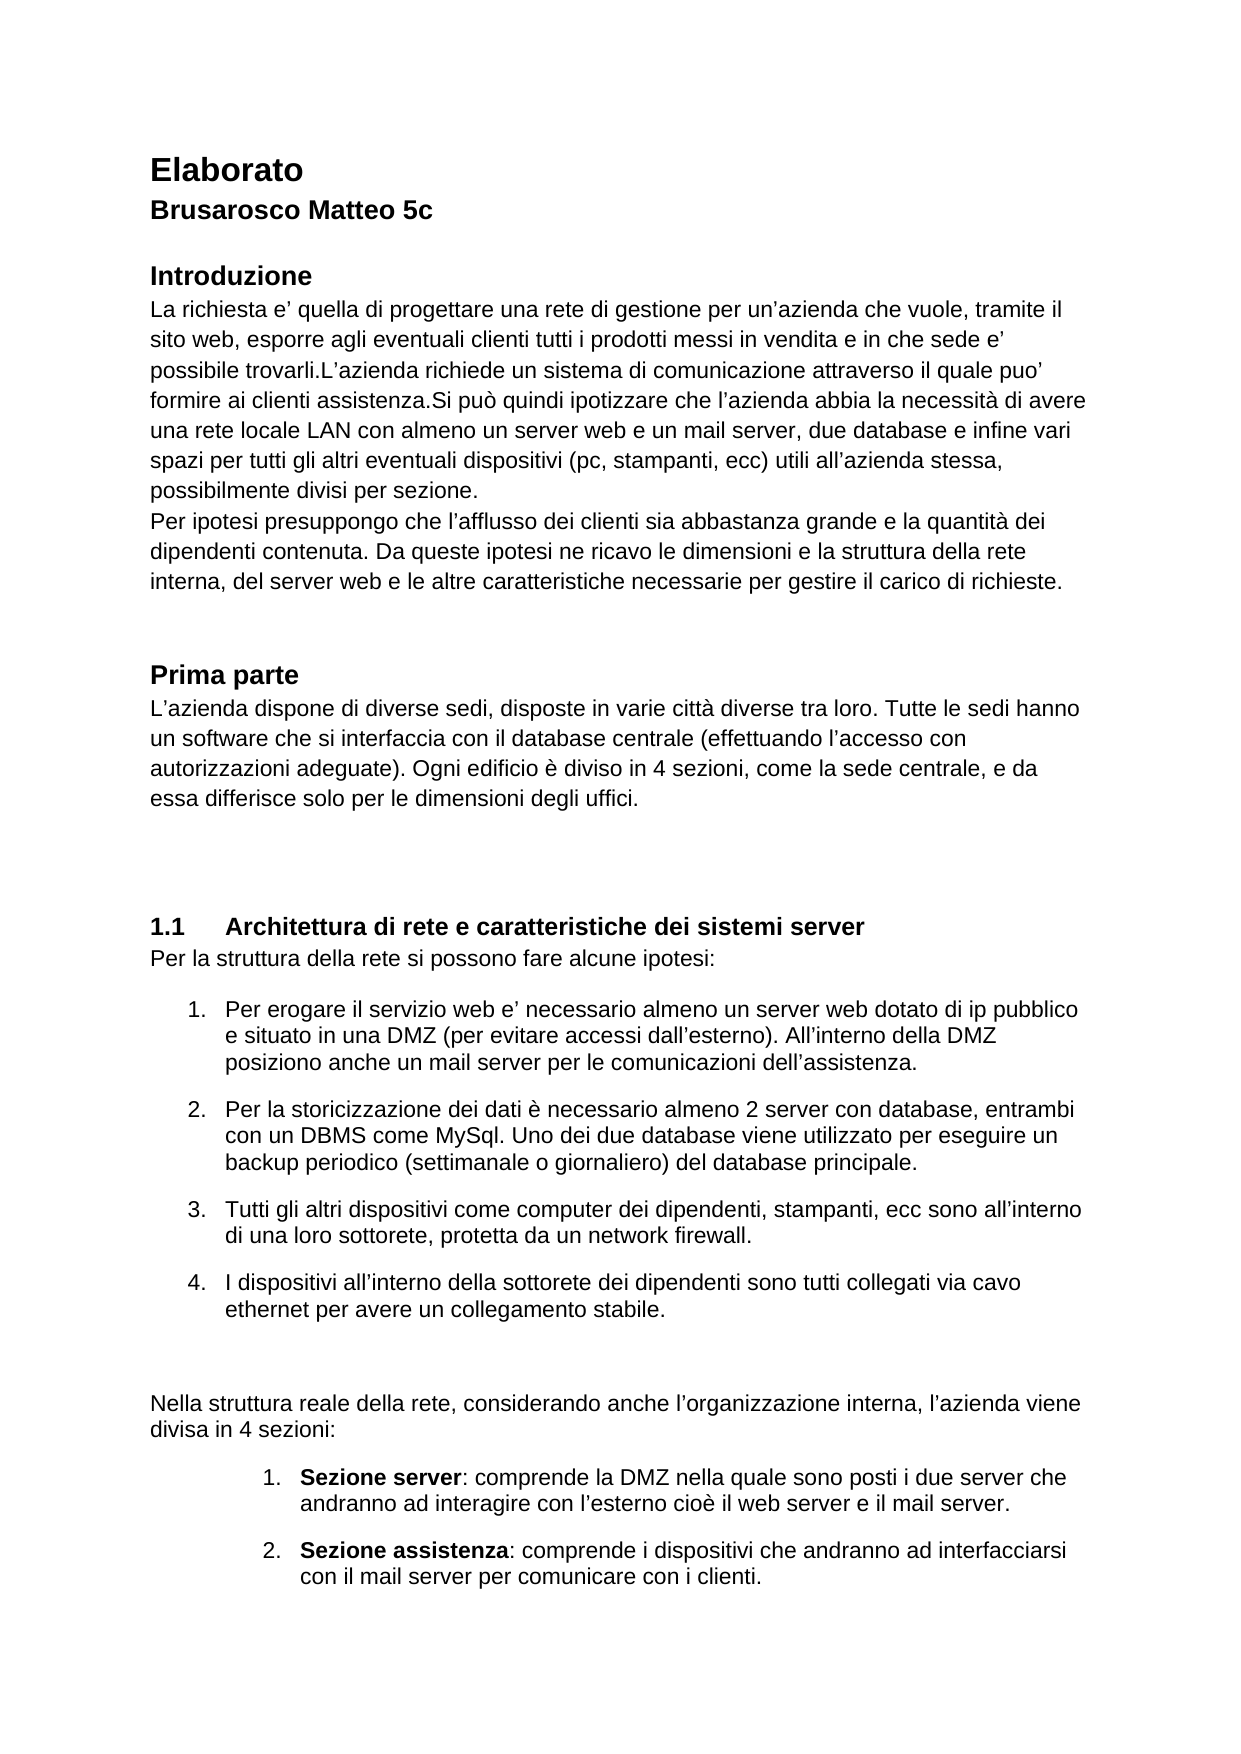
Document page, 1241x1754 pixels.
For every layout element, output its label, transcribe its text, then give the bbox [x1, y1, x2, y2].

list Sezione server: comprende la DMZ nella quale sono posti i due server che andranno ad interagire con l’esterno cioè il web server e il mail server. [262, 1463, 1090, 1516]
list Per la storicizzazione dei dati è necessario almeno 2 server con database, entrambi con un DBMS come MySql. Uno dei due database viene utilizzato per eseguire un backup periodico (settimanale o giornaliero) del database principale. [187, 1096, 1090, 1175]
text 1.1 Architettura di rete e caratteristiche dei sistemi server [150, 912, 1090, 941]
text L’azienda dispone di diverse sedi, disposte in varie città diverse tra loro. Tutte le sedi hanno un software che si interfaccia con il database centrale (effettuando l’accesso con autorizzazioni adeguate). Ogni edificio è diviso in 4 sezioni, come la sede centrale, e da essa differisce solo per le dimensioni degli uffici. [150, 695, 1090, 812]
text Nella struttura reale della rete, considerando anche l’organizzazione interna, l’azienda viene divisa in 4 sezioni: [150, 1390, 1090, 1443]
text La richiesta e’ quella di progettare una rete di gestione per un’azienda che vuole, tramite il sito web, esporre agli eventuali clienti tutti i prodotti messi in vendita e in che sede e’ possibile trovarli.L’azienda richiede un sistema di comunicazione attraverso il quale puo’ formire ai clienti assistenza.Si può quindi ipotizzare che l’azienda abbia la necessità di avere una rete locale LAN con almeno un server web e un mail server, due database e infine vari spazi per tutti gli altri eventuali dispositivi (pc, stampanti, ecc) utili all’azienda stessa, possibilmente divisi per sezione. [150, 296, 1090, 504]
text Introduzione [150, 260, 1090, 292]
text Per la struttura della rete si possono fare alcune ipotesi: [150, 945, 1090, 971]
text Per ipotesi presuppongo che l’afflusso dei clienti sia abbastanza grande e la quantità dei dipendenti contenuta. Da queste ipotesi ne ricavo le dimensioni e la struttura della rete interna, del server web e le altre caratteristiche necessarie per gestire il carico di richieste. [150, 508, 1090, 594]
text Prima parte [150, 659, 1090, 690]
list Sezione assistenza: comprende i dispositivi che andranno ad interfacciarsi con il mail server per comunicare con i clienti. [262, 1537, 1090, 1590]
list Tutti gli altri dispositivi come computer dei dipendenti, stampanti, ecc sono all’interno di una loro sottorete, protetta da un network firewall. [187, 1196, 1090, 1248]
list Per erogare il servizio web e’ necessario almeno un server web dotato di ip pubblico e situato in una DMZ (per evitare accessi dall’esterno). All’interno della DMZ posiziono anche un mail server per le comunicazioni dell’assistenza. [187, 996, 1090, 1075]
list I dispositivi all’interno della sottorete dei dipendenti sono tutti collegati via cavo ethernet per avere un collegamento stabile. [187, 1269, 1090, 1322]
text Elaborato [150, 150, 1090, 188]
text Brusarosco Matteo 5c [150, 194, 1090, 225]
